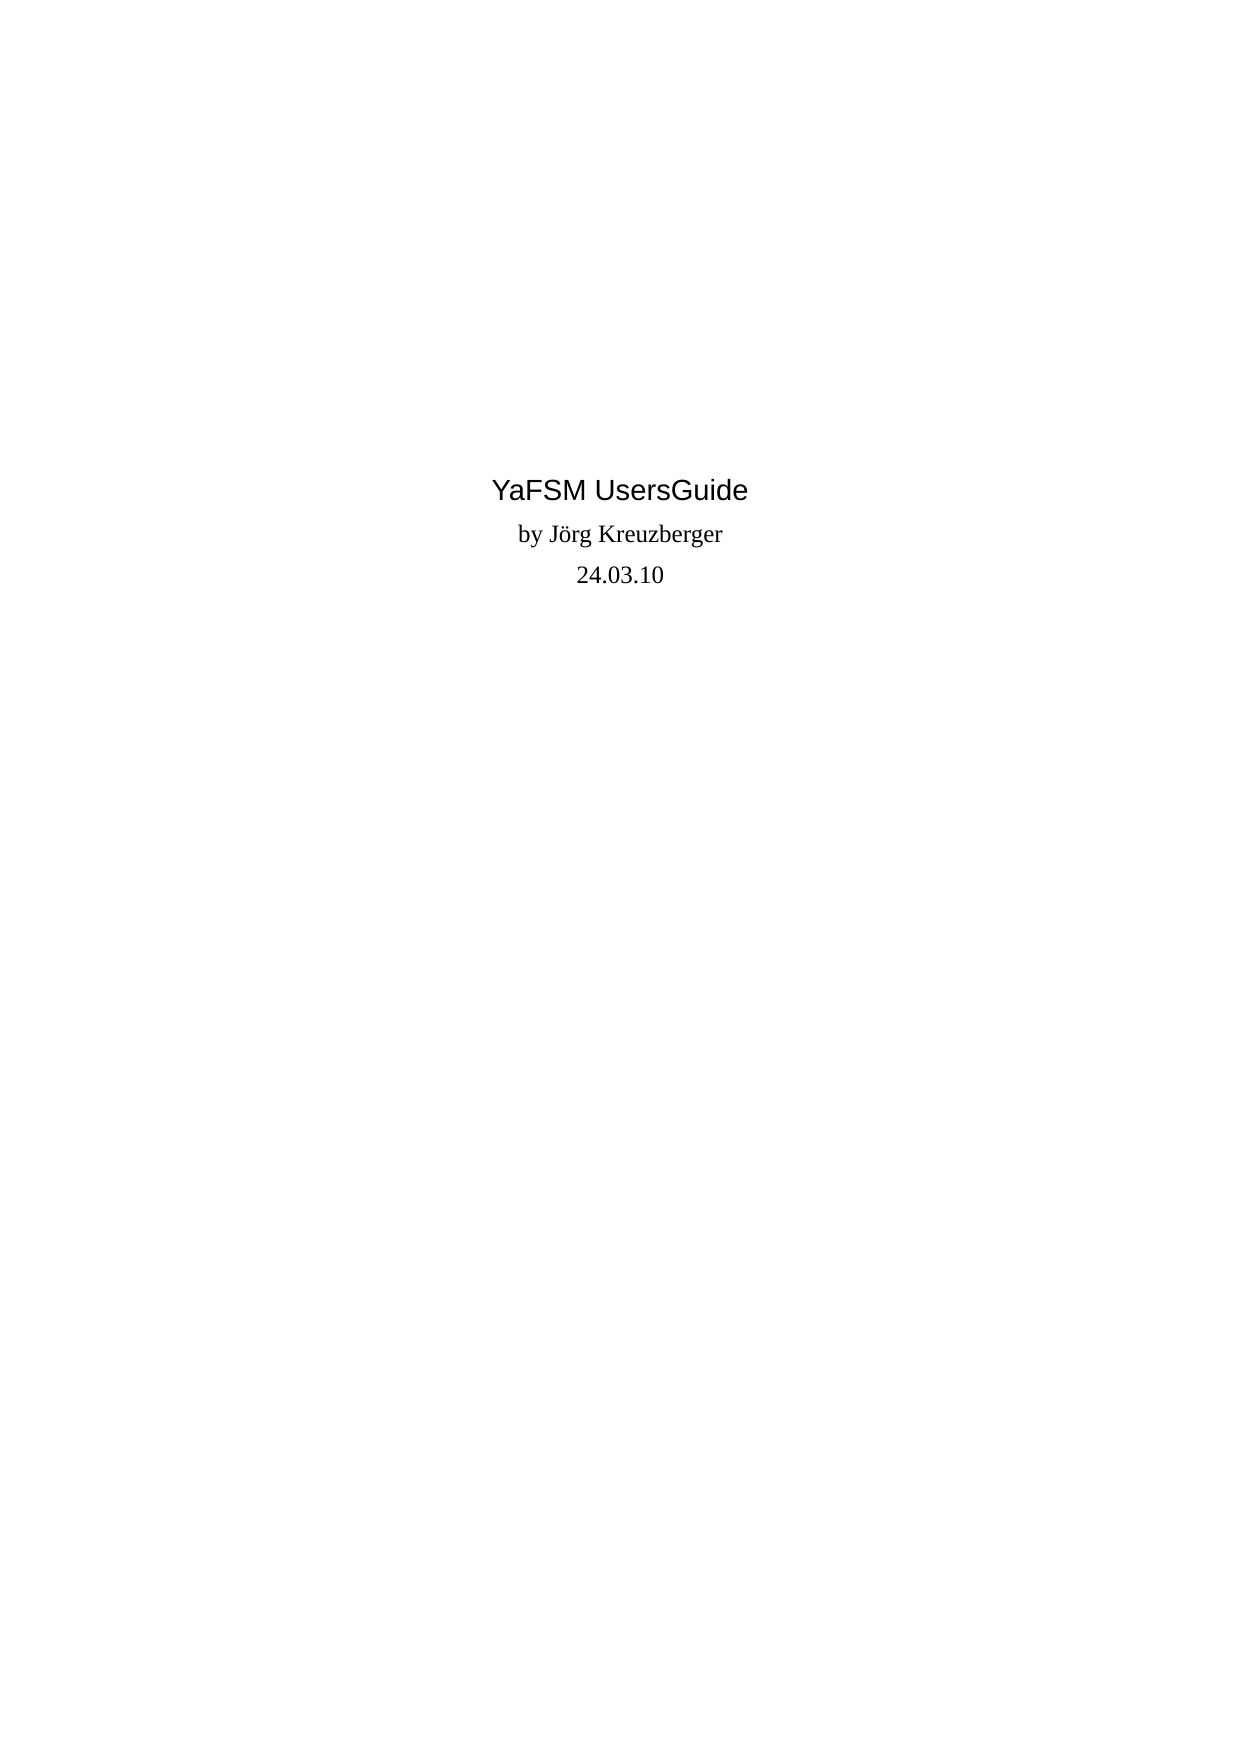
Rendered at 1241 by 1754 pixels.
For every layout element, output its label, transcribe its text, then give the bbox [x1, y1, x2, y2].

subtitle YaFSM UsersGuide [118, 473, 1122, 507]
text 24.03.10 [118, 560, 1122, 589]
text by Jörg Kreuzberger [118, 519, 1122, 548]
